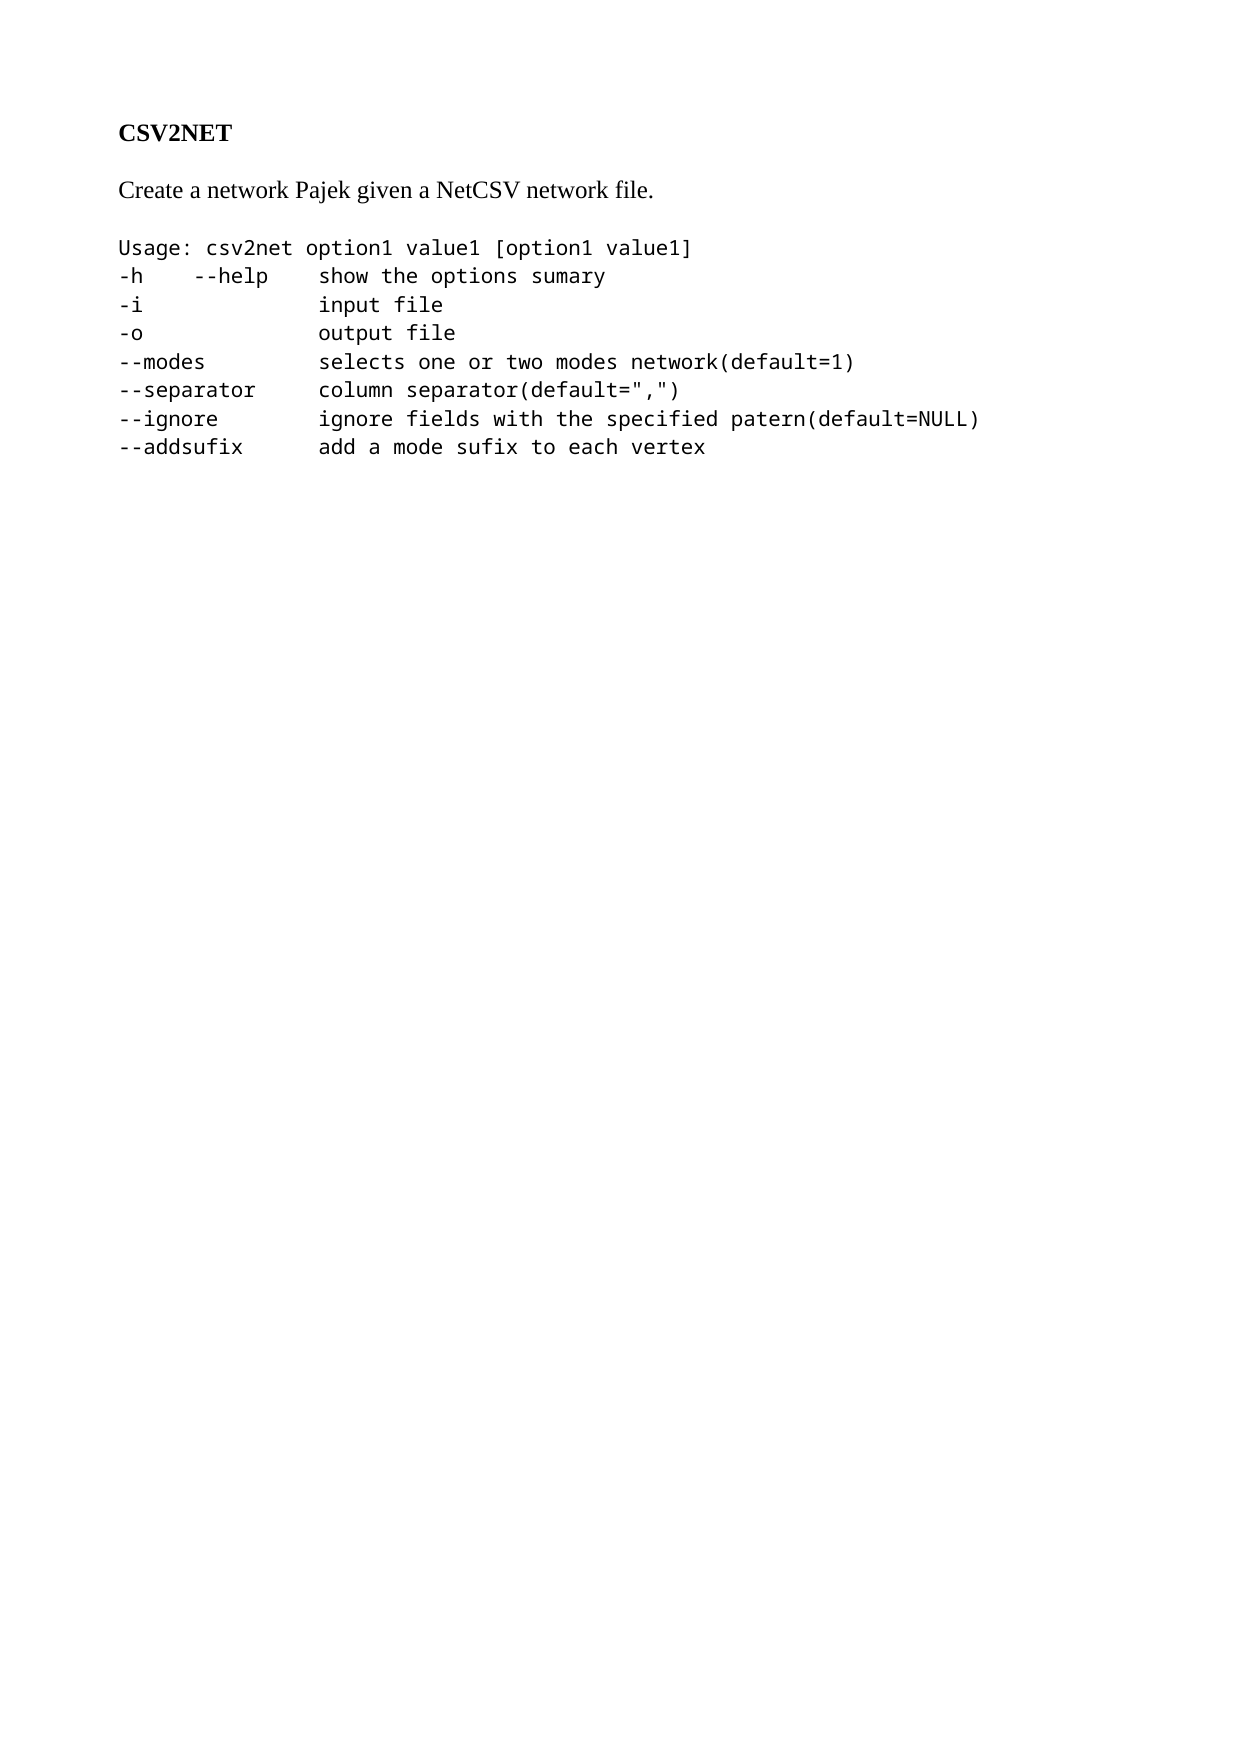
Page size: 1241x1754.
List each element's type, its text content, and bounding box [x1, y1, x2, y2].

text -o output file [118, 318, 1122, 347]
text CSV2NET [118, 118, 1122, 147]
text --separator column separator(default=",") [118, 375, 1122, 404]
text Create a network Pajek given a NetCSV network file. [118, 176, 1122, 204]
text Usage: csv2net option1 value1 [option1 value1] [118, 233, 1122, 262]
text -h --help show the options sumary [118, 262, 1122, 290]
text --modes selects one or two modes network(default=1) [118, 347, 1122, 375]
text -i input file [118, 290, 1122, 318]
text --ignore ignore fields with the specified patern(default=NULL) [118, 404, 1122, 432]
text --addsufix add a mode sufix to each vertex [118, 432, 1122, 461]
